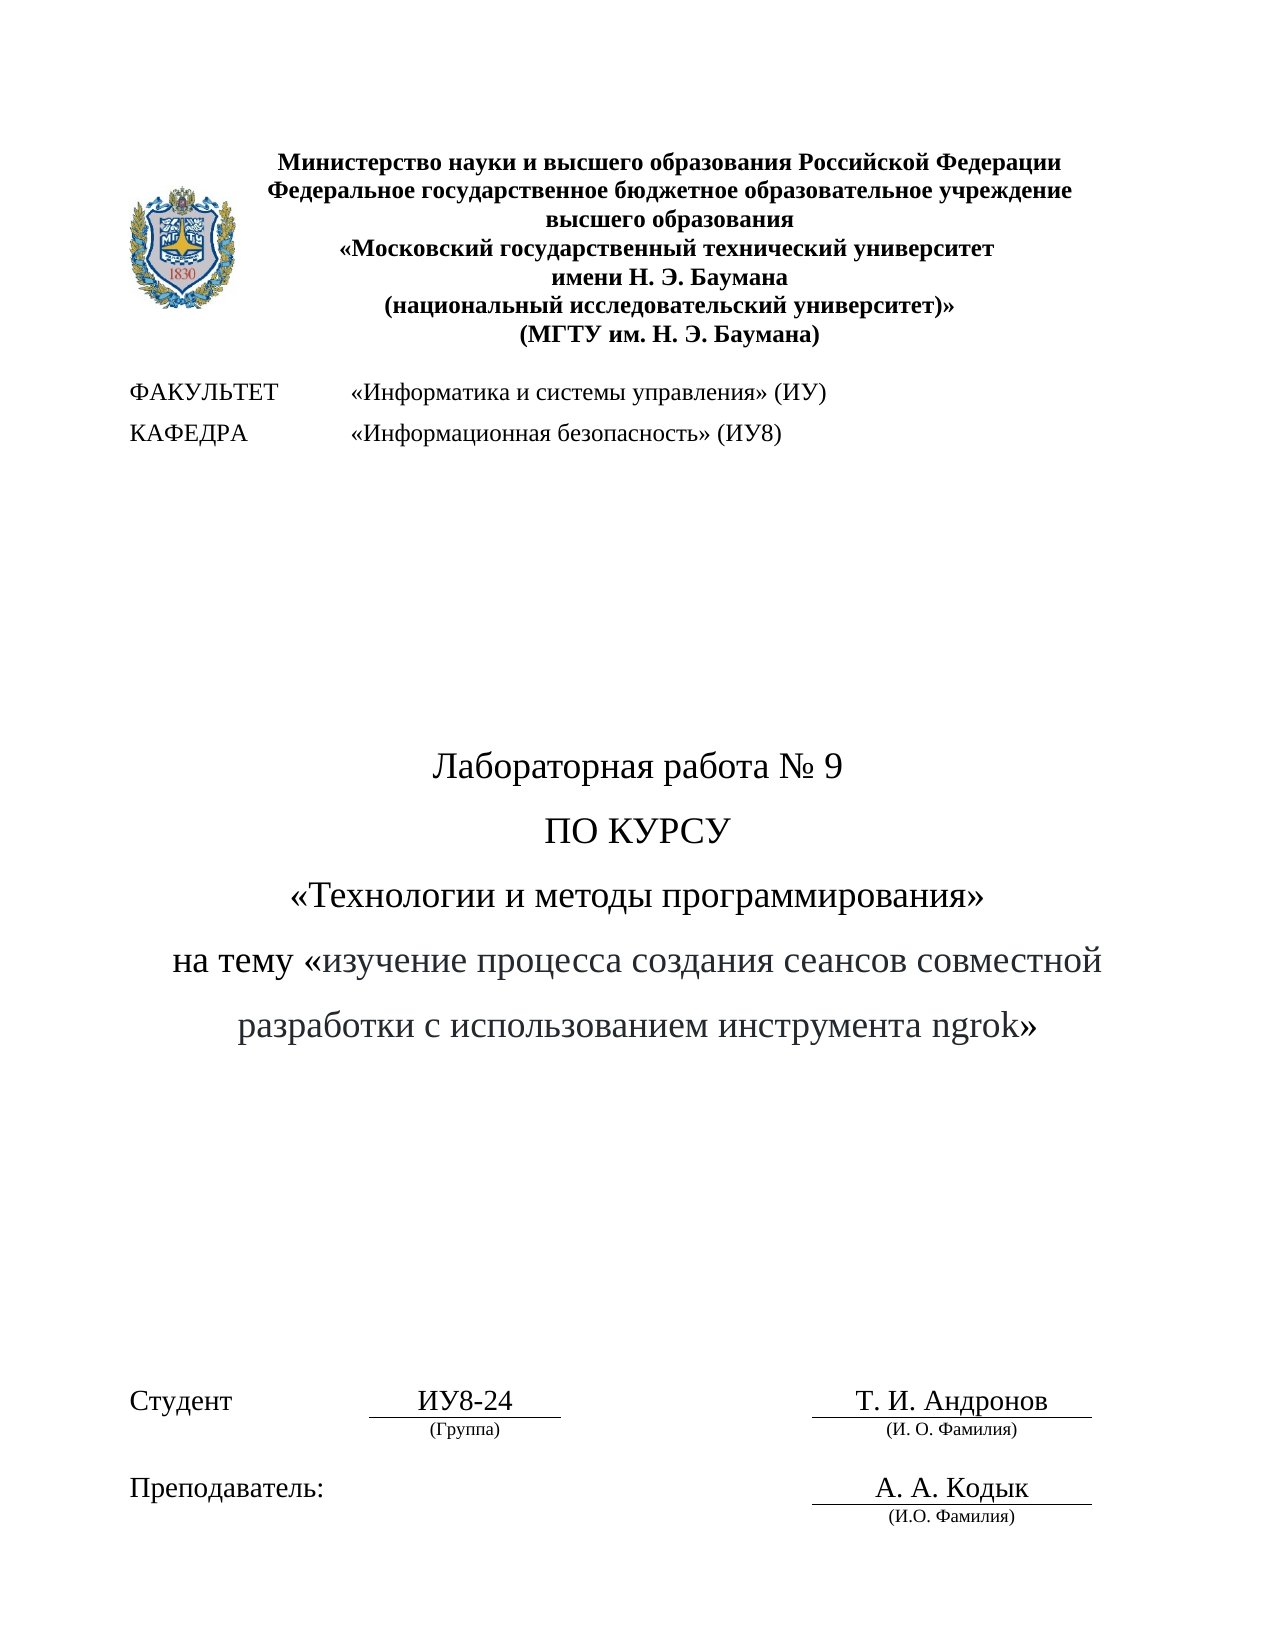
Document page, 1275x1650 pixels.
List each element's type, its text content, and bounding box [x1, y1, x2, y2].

table_cell [118, 1417, 369, 1444]
table_header Министерство науки и высшего образования Российской Федерации Федеральное государственное бюджетное образовательное учреждение высшего образования «Московский государственный технический университет имени Н. Э. Баумана (национальный исследовательский университет)» (МГТУ им. Н. Э. Баумана) [247, 147, 1093, 348]
table_header [561, 1383, 633, 1417]
table_cell [561, 1504, 633, 1531]
table_header ИУ8-24 [369, 1383, 561, 1417]
table_header «Информатика и системы управления» (ИУ) [339, 377, 1092, 406]
table_cell [812, 1444, 1092, 1470]
table_cell [561, 1444, 633, 1470]
table_cell [782, 1444, 812, 1470]
text «Технологии и методы программирования» [118, 873, 1157, 916]
table_cell (И.О. Фамилия) [812, 1505, 1092, 1531]
table_header КАФЕДРА [118, 418, 339, 446]
table_header Т. И. Андронов [812, 1383, 1092, 1417]
text ПО КУРСУ [118, 808, 1157, 851]
table_cell [561, 1417, 633, 1444]
text Лабораторная работа № 9 [118, 743, 1157, 787]
table_header «Информационная безопасность» (ИУ8) [339, 418, 1092, 446]
table_cell (Группа) [369, 1418, 561, 1444]
table_cell [633, 1470, 782, 1504]
table_header [633, 1383, 782, 1417]
picture [129, 186, 236, 309]
table_header ФАКУЛЬТЕТ [118, 377, 339, 406]
table_cell [633, 1504, 782, 1531]
table_header [118, 147, 247, 348]
table_cell А. А. Кодык [812, 1470, 1092, 1504]
table_header Студент [118, 1383, 369, 1417]
table_cell [369, 1470, 561, 1504]
table_cell [118, 1504, 369, 1531]
table_cell (И. О. Фамилия) [812, 1418, 1092, 1444]
table_cell [633, 1417, 782, 1444]
table_cell [633, 1444, 782, 1470]
table_cell [782, 1470, 812, 1504]
table_cell Преподаватель: [118, 1470, 369, 1504]
table_cell [561, 1470, 633, 1504]
table_cell [782, 1504, 812, 1531]
table_cell [782, 1417, 812, 1444]
table_header [782, 1383, 812, 1417]
table_cell [369, 1504, 561, 1531]
table_cell [118, 1444, 369, 1470]
text на тему «изучение процесса создания сеансов совместной разработки с использованием инструмента ngrok» [118, 937, 1157, 1045]
table_cell [369, 1444, 561, 1470]
